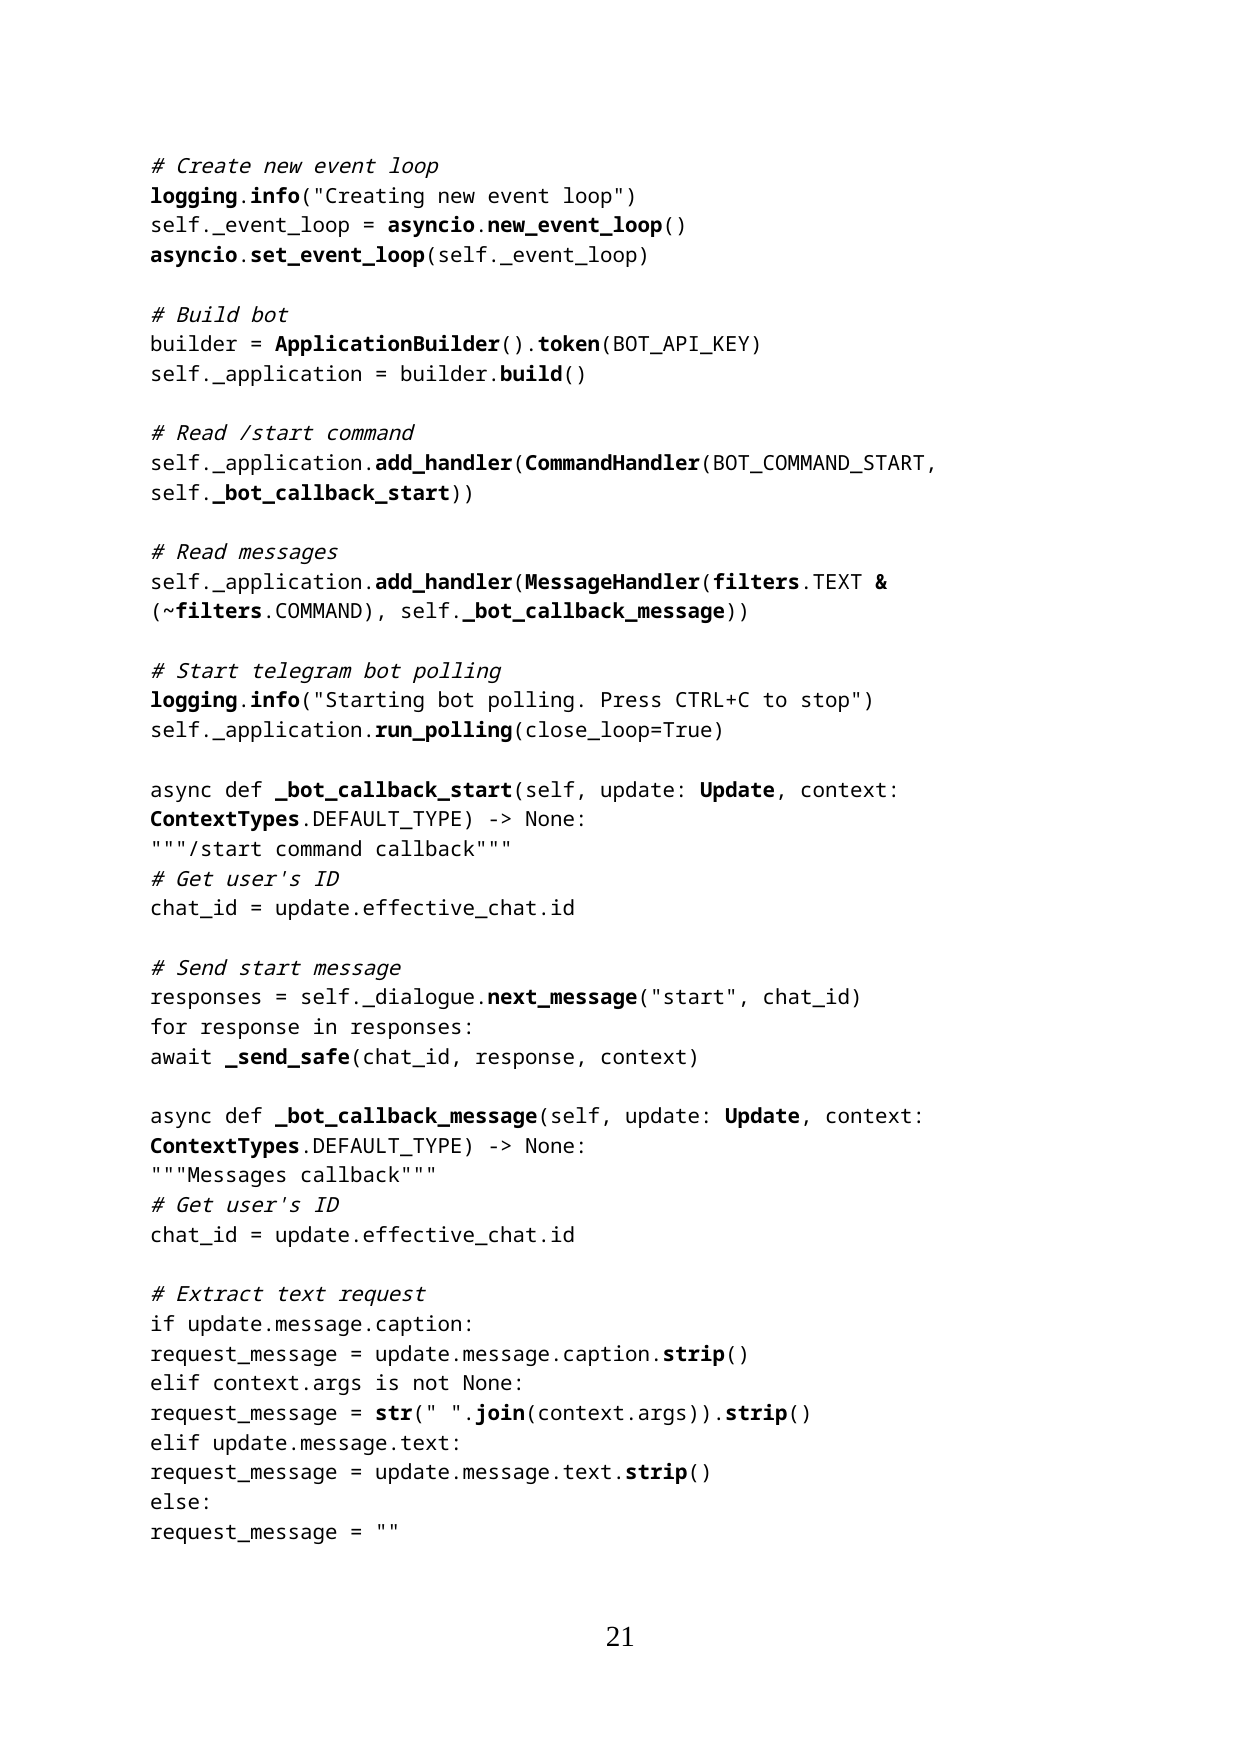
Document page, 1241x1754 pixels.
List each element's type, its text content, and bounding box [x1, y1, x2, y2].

text self._application.add_handler(CommandHandler(BOT_COMMAND_START, self._bot_callback_start)) [150, 447, 1090, 506]
text async def _bot_callback_start(self, update: Update, context: ContextTypes.DEFAULT_TYPE) -> None: [150, 773, 1090, 833]
text if update.message.caption: [150, 1308, 1090, 1337]
text # Read /start command [150, 417, 1090, 447]
text request_message = "" [150, 1516, 1090, 1545]
text for response in responses: [150, 1011, 1090, 1041]
text logging.info("Starting bot polling. Press CTRL+C to stop") [150, 684, 1090, 714]
text # Read messages [150, 536, 1090, 566]
text builder = ApplicationBuilder().token(BOT_API_KEY) [150, 328, 1090, 358]
text responses = self._dialogue.next_message("start", chat_id) [150, 981, 1090, 1011]
text # Extract text request [150, 1278, 1090, 1308]
text elif context.args is not None: [150, 1367, 1090, 1397]
text # Get user's ID [150, 862, 1090, 892]
text chat_id = update.effective_chat.id [150, 1219, 1090, 1248]
text self._event_loop = asyncio.new_event_loop() [150, 209, 1090, 239]
text chat_id = update.effective_chat.id [150, 892, 1090, 922]
text """Messages callback""" [150, 1159, 1090, 1189]
text self._application = builder.build() [150, 358, 1090, 387]
text else: [150, 1486, 1090, 1516]
text self._application.run_polling(close_loop=True) [150, 714, 1090, 744]
text async def _bot_callback_message(self, update: Update, context: ContextTypes.DEFAULT_TYPE) -> None: [150, 1100, 1090, 1159]
text request_message = update.message.text.strip() [150, 1456, 1090, 1486]
text # Build bot [150, 298, 1090, 328]
text logging.info("Creating new event loop") [150, 180, 1090, 209]
text # Create new event loop [150, 150, 1090, 180]
text self._application.add_handler(MessageHandler(filters.TEXT & (~filters.COMMAND), self._bot_callback_message)) [150, 566, 1090, 625]
text request_message = str(" ".join(context.args)).strip() [150, 1397, 1090, 1427]
text """/start command callback""" [150, 833, 1090, 862]
text # Get user's ID [150, 1189, 1090, 1219]
text asyncio.set_event_loop(self._event_loop) [150, 239, 1090, 269]
text await _send_safe(chat_id, response, context) [150, 1041, 1090, 1070]
text # Start telegram bot polling [150, 655, 1090, 684]
text request_message = update.message.caption.strip() [150, 1337, 1090, 1367]
text elif update.message.text: [150, 1427, 1090, 1456]
text # Send start message [150, 952, 1090, 981]
